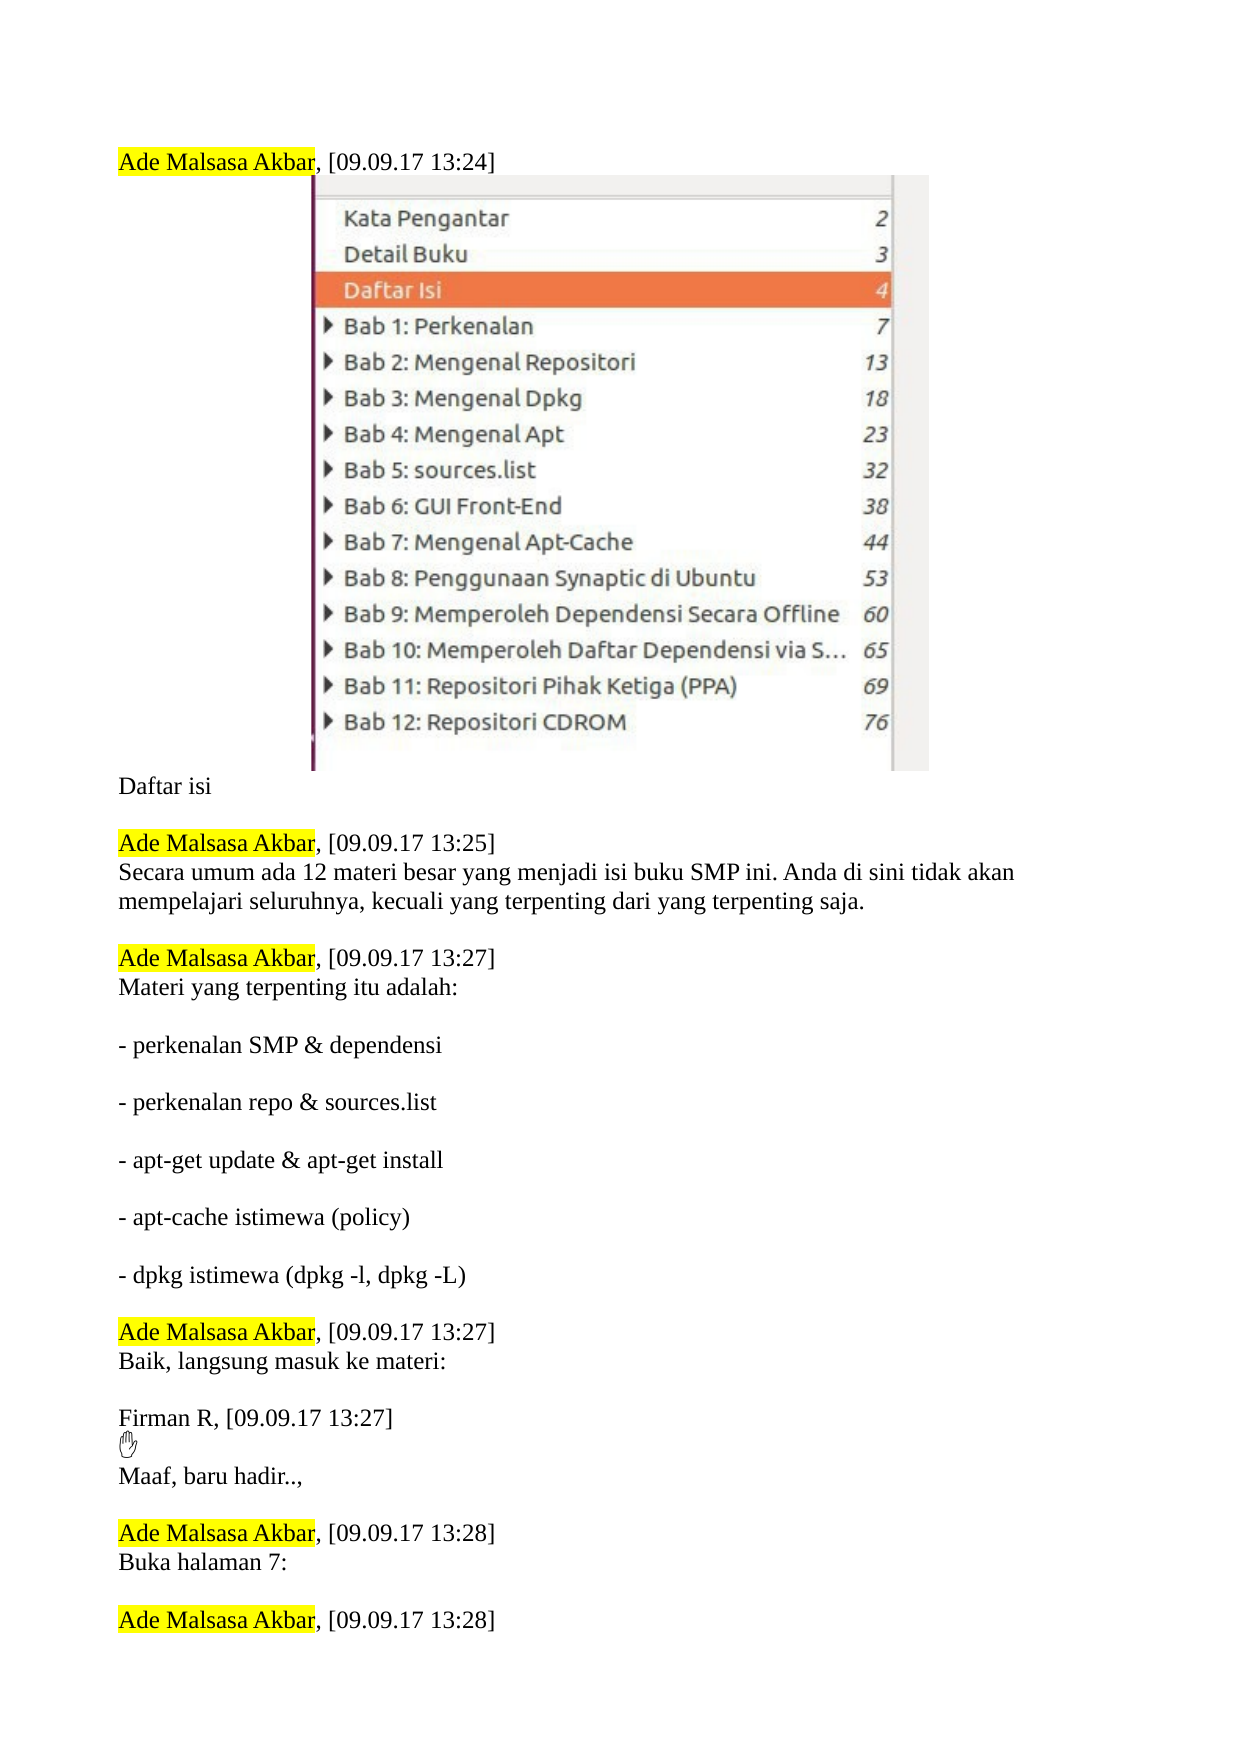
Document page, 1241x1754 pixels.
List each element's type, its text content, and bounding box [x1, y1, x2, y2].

text - perkenalan repo & sources.list [118, 1087, 1122, 1116]
text - apt-get update & apt-get install [118, 1145, 1122, 1173]
text Firman R, [09.09.17 13:27] [118, 1403, 1122, 1432]
text Ade Malsasa Akbar, [09.09.17 13:27] [118, 943, 1122, 972]
text Daftar isi [118, 176, 1122, 800]
text Materi yang terpenting itu adalah: [118, 972, 1122, 1001]
text Baik, langsung masuk ke materi: [118, 1346, 1122, 1375]
text ✋️😅 [118, 1432, 1122, 1461]
text Ade Malsasa Akbar, [09.09.17 13:28] [118, 1518, 1122, 1547]
text Secara umum ada 12 materi besar yang menjadi isi buku SMP ini. Anda di sini tidak akan mempelajari seluruhnya, kecuali yang terpenting dari yang terpenting saja. [118, 857, 1122, 915]
text Ade Malsasa Akbar, [09.09.17 13:28] [118, 1605, 1122, 1633]
text Buka halaman 7: [118, 1547, 1122, 1576]
text Ade Malsasa Akbar, [09.09.17 13:27] [118, 1317, 1122, 1346]
text - dpkg istimewa (dpkg -l, dpkg -L) [118, 1260, 1122, 1288]
text Maaf, baru hadir.., [118, 1461, 1122, 1490]
text Ade Malsasa Akbar, [09.09.17 13:25] [118, 828, 1122, 857]
picture [311, 175, 929, 771]
text - apt-cache istimewa (policy) [118, 1202, 1122, 1231]
text - perkenalan SMP & dependensi [118, 1030, 1122, 1058]
text Ade Malsasa Akbar, [09.09.17 13:24] [118, 147, 1122, 176]
